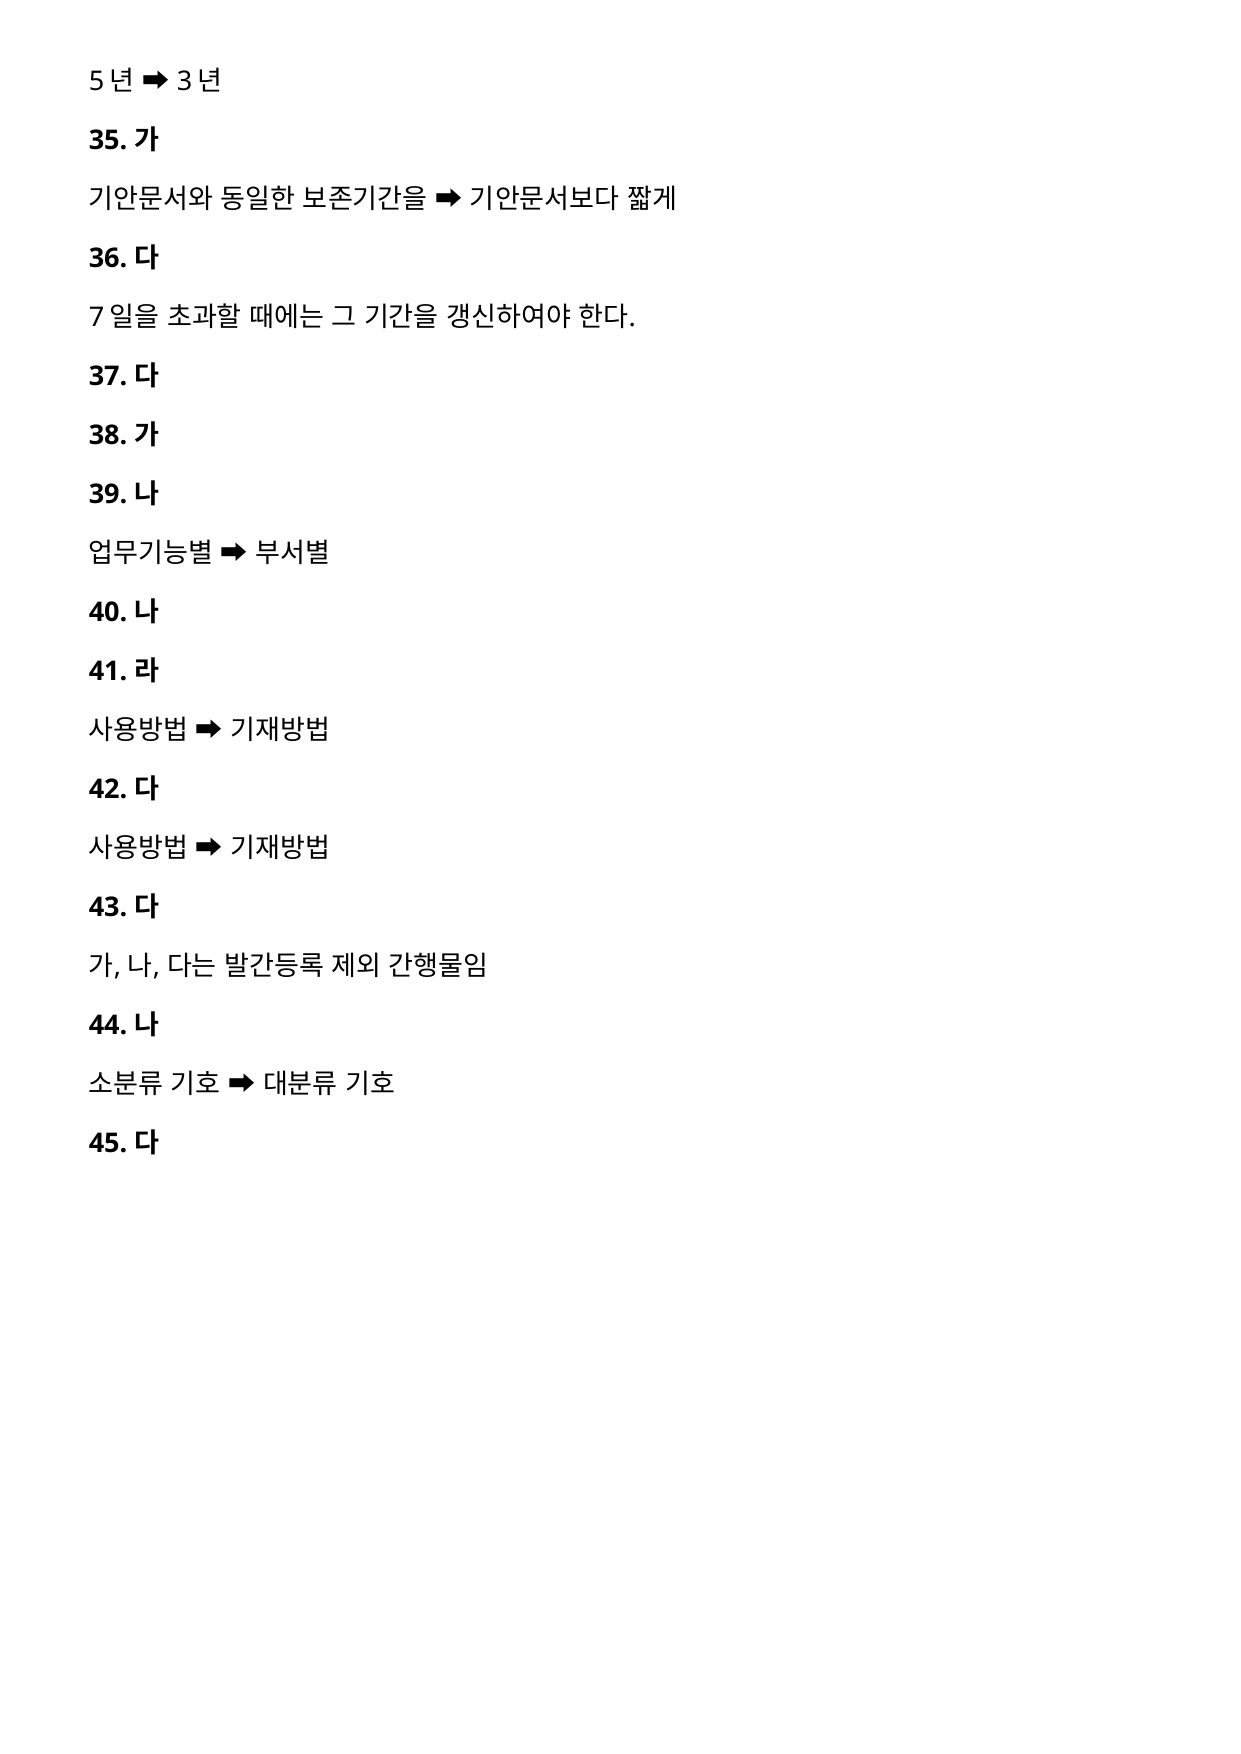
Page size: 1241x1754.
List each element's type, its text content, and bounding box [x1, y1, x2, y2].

text 45. 다 [88, 1121, 1152, 1161]
text 39. 나 [88, 472, 1152, 512]
text 사용방법 ➡ 기재방법 [88, 826, 1152, 866]
text 35. 가 [88, 118, 1152, 157]
text 사용방법 ➡ 기재방법 [88, 708, 1152, 748]
text 업무기능별 ➡ 부서별 [88, 531, 1152, 571]
text 41. 라 [88, 649, 1152, 689]
text 44. 나 [88, 1003, 1152, 1043]
text 소분류 기호 ➡ 대분류 기호 [88, 1062, 1152, 1102]
text 기안문서와 동일한 보존기간을 ➡ 기안문서보다 짧게 [88, 177, 1152, 216]
text 37. 다 [88, 354, 1152, 393]
text 가, 나, 다는 발간등록 제외 간행물임 [88, 944, 1152, 983]
text 42. 다 [88, 767, 1152, 807]
text 40. 나 [88, 590, 1152, 629]
text 38. 가 [88, 413, 1152, 453]
text 7일을 초과할 때에는 그 기간을 갱신하여야 한다. [88, 295, 1152, 334]
text 5년 ➡ 3년 [88, 59, 1152, 98]
text 43. 다 [88, 885, 1152, 924]
text 36. 다 [88, 236, 1152, 275]
